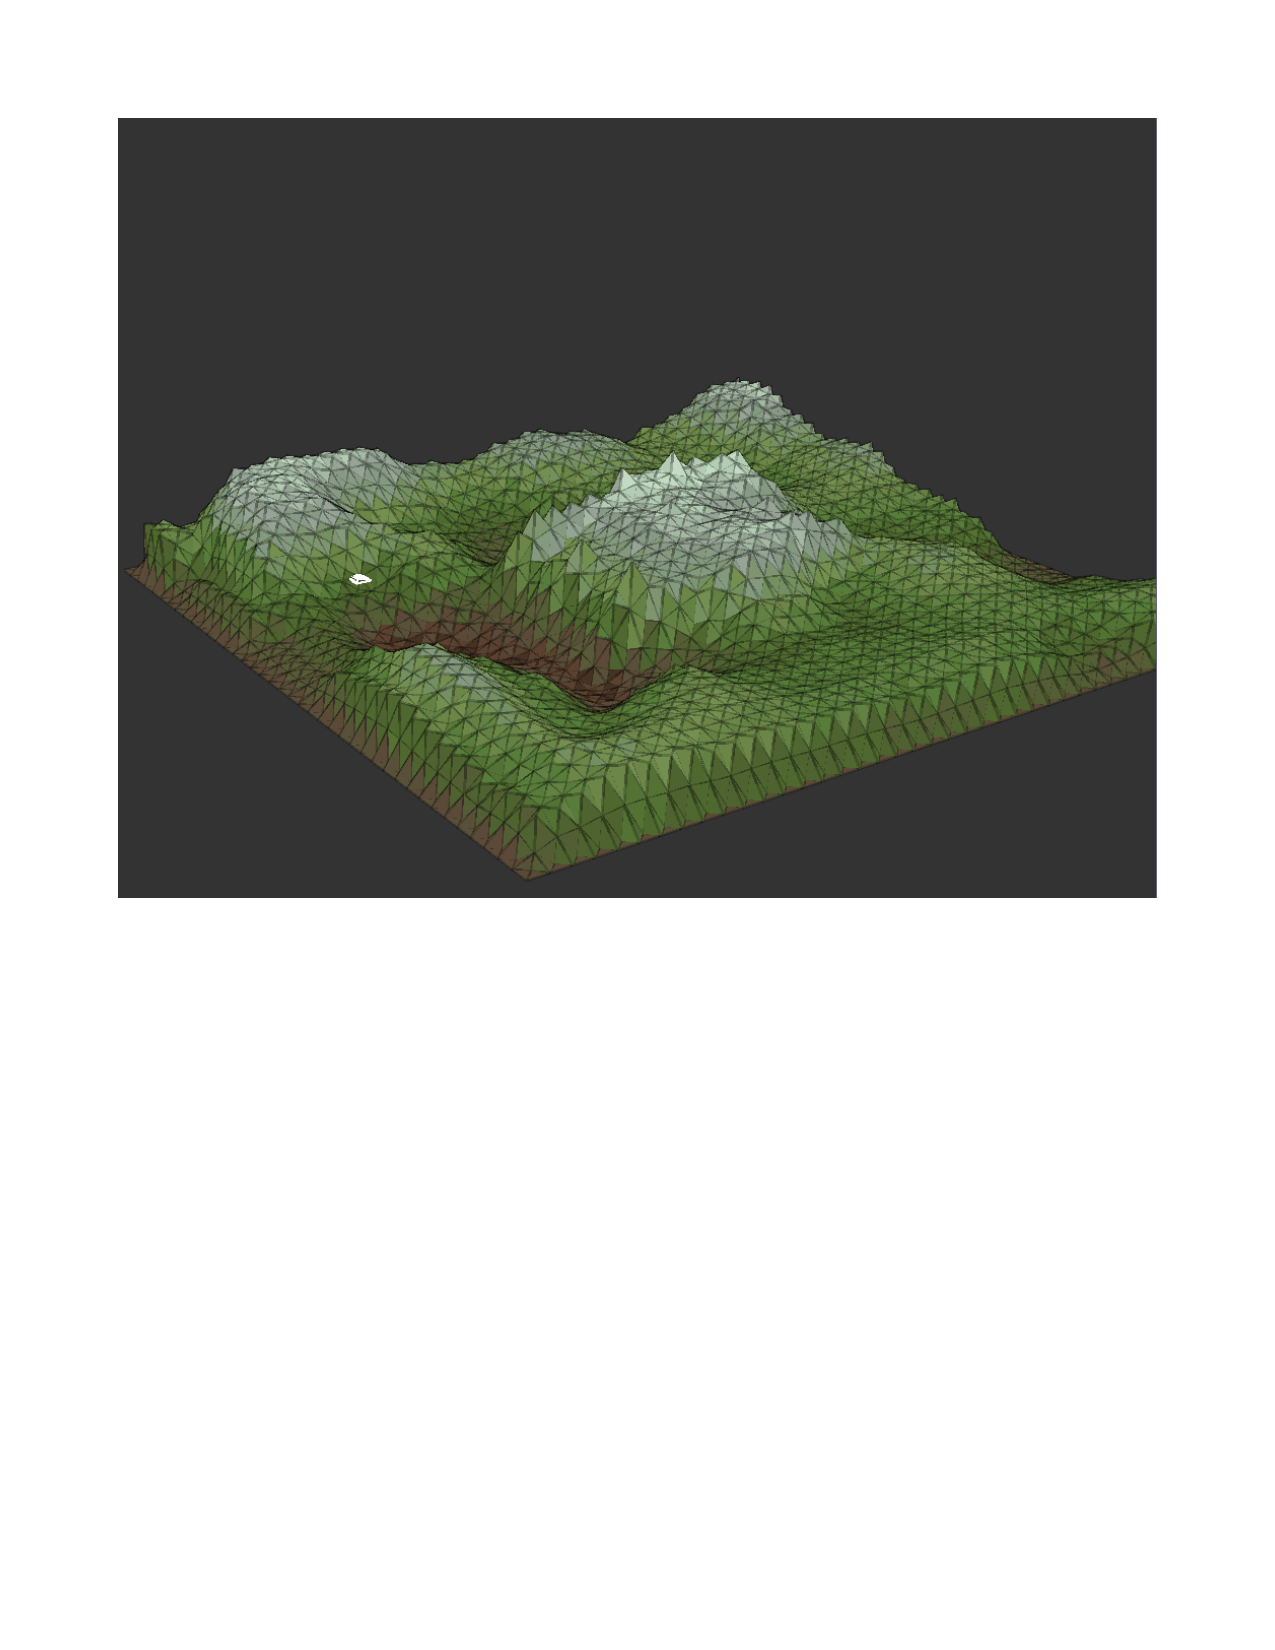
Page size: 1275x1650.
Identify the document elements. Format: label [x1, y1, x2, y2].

picture [118, 118, 1157, 898]
